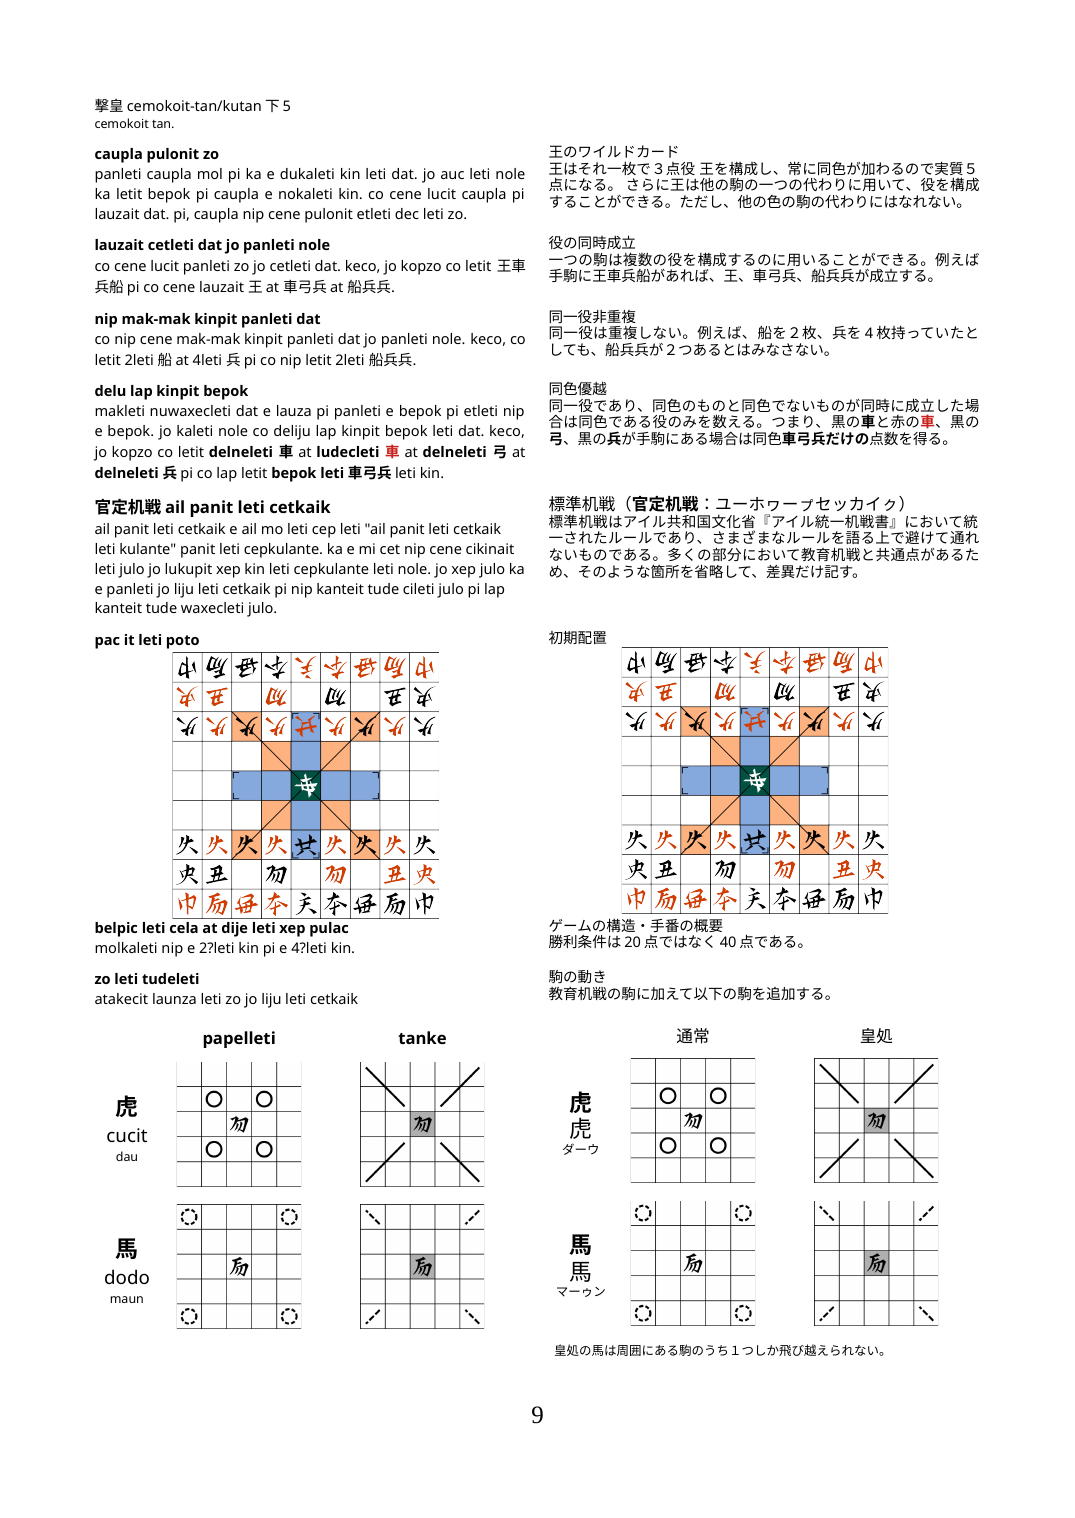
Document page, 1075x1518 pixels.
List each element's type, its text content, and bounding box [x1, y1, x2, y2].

table_cell 初期配置 [543, 624, 985, 912]
table_cell [532, 229, 542, 303]
table_cell 同一役非重複 同⼀役は重複しない。例えば、船を２枚、兵を4枚持っていたとしても、船兵兵が２つあるとはみなさない。 [543, 303, 985, 375]
table_cell [543, 1014, 985, 1371]
table_cell 虎 cucit dau [95, 1056, 159, 1198]
table_cell belpic leti cela at dije leti xep pulac molkaleti nip e 2?leti kin pi e 4?leti kin. [89, 912, 531, 963]
table_cell [160, 1056, 318, 1198]
table_cell 王のワイルドカード 王はそれ⼀枚で３点役 王を構成し、常に同⾊が加わるので実質５点になる。 さらに王は他の駒の一つの代わりに用いて、役を構成することができる。ただし、他の色の駒の代わりにはなれない。 [543, 138, 985, 229]
table_cell [89, 1014, 531, 1371]
table_cell [532, 963, 542, 1014]
table_cell 馬 dodo maun [95, 1199, 159, 1340]
table_cell [543, 89, 985, 138]
table_cell 標準机戦（官定机戦：ユーホヮーㇷ゚セッカイㇰ） 標準机戦はアイル共和国文化省『アイル統一机戦書』において統一されたルールであり、さまざまなルールを語る上で避けて通れないものである。多くの部分において教育机戦と共通点があるため、そのような箇所を省略して、差異だけ記す。 [543, 489, 985, 624]
table_header [95, 1021, 159, 1055]
table_cell nip mak-mak kinpit panleti dat co nip cene mak-mak kinpit panleti dat jo panleti nole. keco, co letit 2leti 船 at 4leti 兵 pi co nip letit 2leti 船兵兵. [89, 303, 531, 375]
table_cell [160, 1199, 318, 1340]
table_cell 馬 馬 マーゥン [549, 1195, 613, 1337]
table_cell [773, 1053, 979, 1194]
table_cell 官定机戦 ail panit leti cetkaik ail panit leti cetkaik e ail mo leti cep leti "ail panit leti cetkaik leti kulante" panit leti cepkulante. ka e mi cet nip cene cikinait leti julo jo lukupit xep kin leti cepkulante leti nole. jo xep julo ka e panleti jo liju leti cetkaik pi nip kanteit tude cileti julo pi lap kanteit tude waxecleti julo. [89, 489, 531, 624]
table_cell 撃皇 cemokoit-tan/kutan下5 cemokoit tan. [89, 89, 531, 138]
picture [630, 1201, 756, 1326]
table_cell [319, 1199, 525, 1340]
table_header 通常 [614, 1021, 772, 1052]
picture [176, 1062, 302, 1187]
table_cell ゲームの構造・手番の概要 勝利条件は20点ではなく40点である。 [543, 912, 985, 963]
table_cell [614, 1053, 772, 1194]
table_cell [773, 1195, 979, 1337]
table_cell 駒の動き 教育机戦の駒に加えて以下の駒を追加する。 [543, 963, 985, 1014]
picture [630, 1058, 756, 1183]
picture [172, 652, 439, 919]
table_cell [532, 624, 542, 912]
table_cell [532, 138, 542, 229]
table_cell delu lap kinpit bepok makleti nuwaxecleti dat e lauza pi panleti e bepok pi etleti nip e bepok. jo kaleti nole co deliju lap kinpit bepok leti dat. keco, jo kopzo co letit delneleti 車 at ludecleti 車 at delneleti 弓 at delneleti 兵 pi co lap letit bepok leti 車弓兵 leti kin. [89, 375, 531, 489]
table_cell 皇処の馬は周囲にある駒のうち１つしか飛び越えられない。 [549, 1338, 979, 1364]
table_cell 役の同時成立 一つの駒は複数の役を構成するのに用いることができる。例えば手駒に王車兵船があれば、王、車弓兵、船兵兵が成立する。 [543, 229, 985, 303]
table_cell 同⾊優越 同⼀役であり、同⾊のものと同⾊でないものが同時に成⽴した場合は同⾊である役のみを数える。つまり、黒の車と赤の車、黒の弓、黒の兵が⼿駒にある場合は同⾊車弓兵だけの点数を得る。 [543, 375, 985, 489]
table_cell caupla pulonit zo panleti caupla mol pi ka e dukaleti kin leti dat. jo auc leti nole ka letit bepok pi caupla e nokaleti kin. co cene lucit caupla pi lauzait dat. pi, caupla nip cene pulonit etleti dec leti zo. [89, 138, 531, 229]
table_cell pac it leti poto [89, 624, 531, 912]
table_cell zo leti tudeleti atakecit launza leti zo jo liju leti cetkaik [89, 963, 531, 1014]
table_cell [319, 1056, 525, 1198]
picture [621, 647, 889, 914]
table_cell [532, 375, 542, 489]
table_cell [532, 303, 542, 375]
table_cell [614, 1195, 772, 1337]
table_header 皇処 [773, 1021, 979, 1052]
table_cell [532, 1014, 542, 1371]
table_header [549, 1021, 613, 1052]
table_cell 虎 虎 ダーウ [549, 1053, 613, 1194]
table_cell [532, 489, 542, 624]
table_cell [532, 89, 542, 138]
picture [176, 1204, 302, 1329]
table_header papelleti [160, 1021, 318, 1055]
table_header tanke [319, 1021, 525, 1055]
table_cell [532, 912, 542, 963]
table_cell lauzait cetleti dat jo panleti nole co cene lucit panleti zo jo cetleti dat. keco, jo kopzo co letit 王車兵船 pi co cene lauzait 王 at 車弓兵 at 船兵兵. [89, 229, 531, 303]
